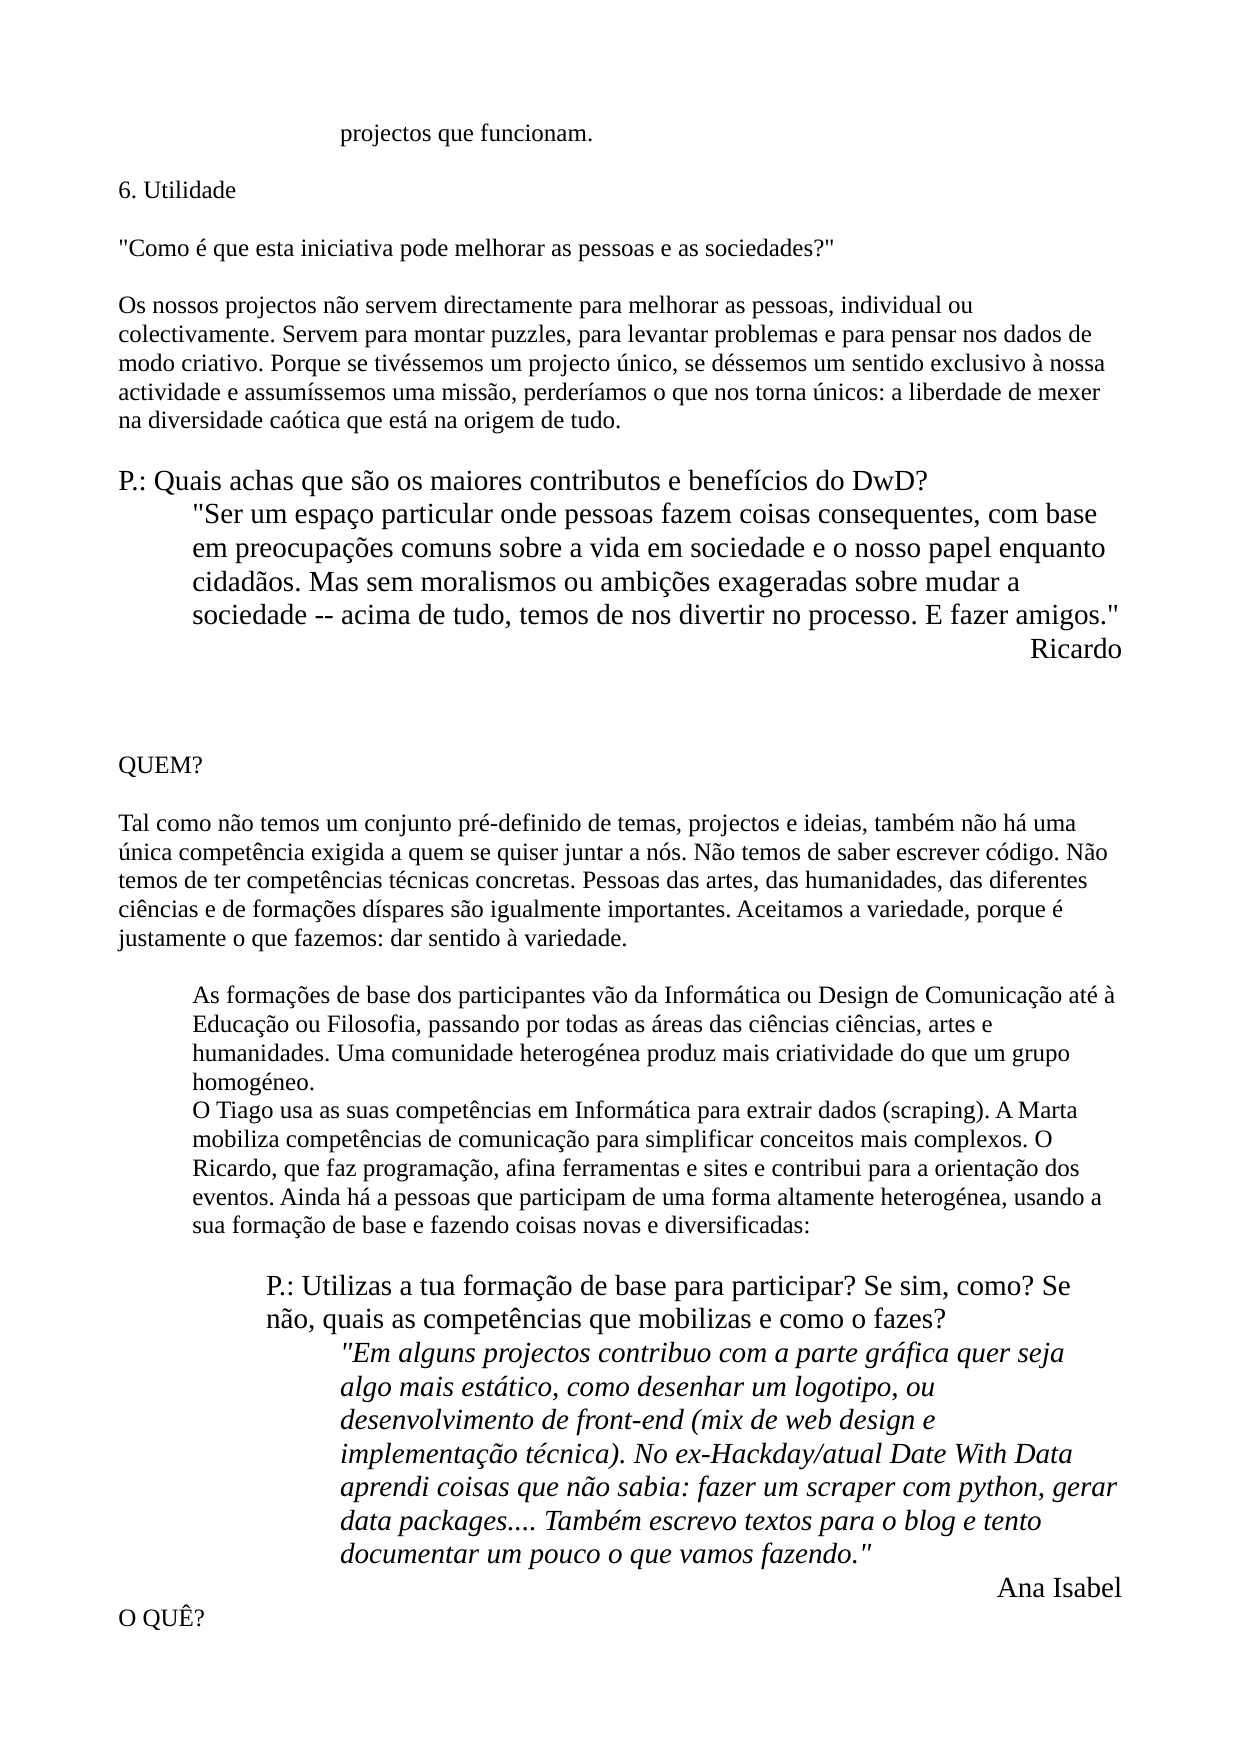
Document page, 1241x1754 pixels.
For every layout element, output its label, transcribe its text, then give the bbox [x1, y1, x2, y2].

text Ana Isabel [266, 1570, 1122, 1603]
text O QUÊ? [118, 1603, 1122, 1632]
text Os nossos projectos não servem directamente para melhorar as pessoas, individual ou colectivamente. Servem para montar puzzles, para levantar problemas e para pensar nos dados de modo criativo. Porque se tivéssemos um projecto único, se déssemos um sentido exclusivo à nossa actividade e assumíssemos uma missão, perderíamos o que nos torna únicos: a liberdade de mexer na diversidade caótica que está na origem de tudo. [118, 291, 1122, 434]
text As formações de base dos participantes vão da Informática ou Design de Comunicação até à Educação ou Filosofia, passando por todas as áreas das ciências ciências, artes e humanidades. Uma comunidade heterogénea produz mais criatividade do que um grupo homogéneo. [192, 981, 1122, 1096]
text QUEM? [118, 751, 1122, 779]
text P.: Utilizas a tua formação de base para participar? Se sim, como? Se não, quais as competências que mobilizas e como o fazes? [266, 1268, 1122, 1335]
text 6. Utilidade [118, 176, 1122, 204]
text "Ser um espaço particular onde pessoas fazem coisas consequentes, com base em preocupações comuns sobre a vida em sociedade e o nosso papel enquanto cidadãos. Mas sem moralismos ou ambições exageradas sobre mudar a sociedade -- acima de tudo, temos de nos divertir no processo. E fazer amigos." [192, 497, 1122, 631]
text P.: Quais achas que são os maiores contributos e benefícios do DwD? [118, 463, 1122, 497]
text "Em alguns projectos contribuo com a parte gráfica quer seja algo mais estático, como desenhar um logotipo, ou desenvolvimento de front-end (mix de web design e implementação técnica). No ex-Hackday/atual Date With Data aprendi coisas que não sabia: fazer um scraper com python, gerar data packages.... Também escrevo textos para o blog e tento documentar um pouco o que vamos fazendo." [340, 1335, 1122, 1570]
text Ricardo [118, 631, 1122, 664]
text O Tiago usa as suas competências em Informática para extrair dados (scraping). A Marta mobiliza competências de comunicação para simplificar conceitos mais complexos. O Ricardo, que faz programação, afina ferramentas e sites e contribui para a orientação dos eventos. Ainda há a pessoas que participam de uma forma altamente heterogénea, usando a sua formação de base e fazendo coisas novas e diversificadas: [192, 1096, 1122, 1239]
text "Como é que esta iniciativa pode melhorar as pessoas e as sociedades?" [118, 233, 1122, 262]
text projectos que funcionam. [340, 118, 1122, 147]
text Tal como não temos um conjunto pré-definido de temas, projectos e ideias, também não há uma única competência exigida a quem se quiser juntar a nós. Não temos de saber escrever código. Não temos de ter competências técnicas concretas. Pessoas das artes, das humanidades, das diferentes ciências e de formações díspares são igualmente importantes. Aceitamos a variedade, porque é justamente o que fazemos: dar sentido à variedade. [118, 808, 1122, 952]
